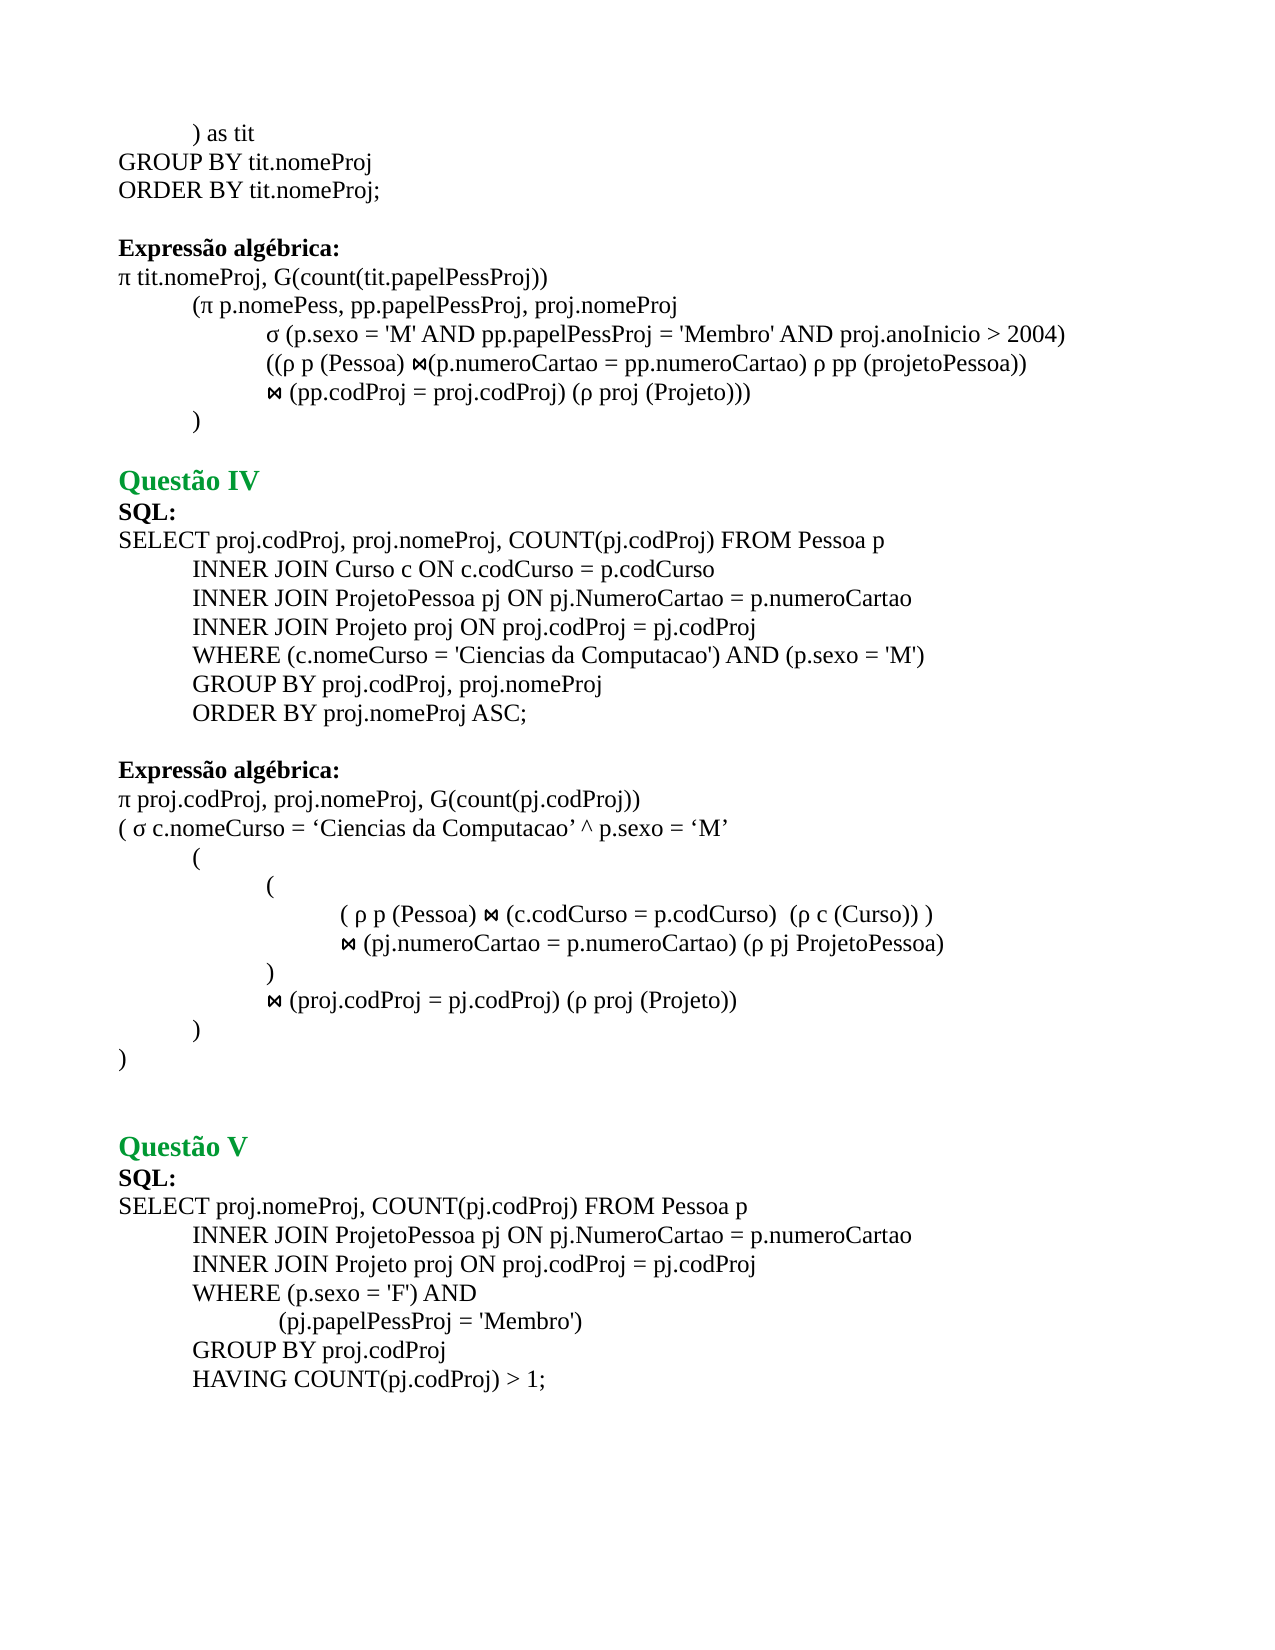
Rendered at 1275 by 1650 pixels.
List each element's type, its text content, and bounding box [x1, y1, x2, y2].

text Expressão algébrica: [118, 233, 1157, 262]
text π proj.codProj, proj.nomeProj, G(count(pj.codProj)) [118, 784, 1157, 813]
text ((ρ p (Pessoa) ⋈(p.numeroCartao = pp.numeroCartao) ρ pp (projetoPessoa)) [118, 348, 1157, 377]
text INNER JOIN Projeto proj ON proj.codProj = pj.codProj [118, 612, 1157, 640]
text SELECT proj.codProj, proj.nomeProj, COUNT(pj.codProj) FROM Pessoa p [118, 525, 1157, 554]
text WHERE (c.nomeCurso = 'Ciencias da Computacao') AND (p.sexo = 'M') [118, 640, 1157, 669]
text σ (p.sexo = 'M' AND pp.papelPessProj = 'Membro' AND proj.anoInicio > 2004) [118, 319, 1157, 348]
text ( [118, 870, 1157, 899]
text ORDER BY proj.nomeProj ASC; [118, 698, 1157, 727]
text SQL: [118, 497, 1157, 525]
text SQL: [118, 1163, 1157, 1191]
text (π p.nomePess, pp.papelPessProj, proj.nomeProj [118, 291, 1157, 319]
text INNER JOIN ProjetoPessoa pj ON pj.NumeroCartao = p.numeroCartao [118, 583, 1157, 612]
text ( σ c.nomeCurso = ‘Ciencias da Computacao’ ^ p.sexo = ‘M’ [118, 813, 1157, 842]
text GROUP BY proj.codProj, proj.nomeProj [118, 669, 1157, 698]
text Questão IV [118, 463, 1157, 497]
text Questão V [118, 1129, 1157, 1163]
text ⋈ (proj.codProj = pj.codProj) (ρ proj (Projeto)) [118, 985, 1157, 1014]
text ) as tit [118, 118, 1157, 147]
text ) [118, 957, 1157, 985]
text ) [118, 1014, 1157, 1043]
text WHERE (p.sexo = 'F') AND [118, 1278, 1157, 1306]
text INNER JOIN Curso c ON c.codCurso = p.codCurso [118, 554, 1157, 583]
text ) [118, 406, 1157, 434]
text ORDER BY tit.nomeProj; [118, 176, 1157, 204]
text INNER JOIN ProjetoPessoa pj ON pj.NumeroCartao = p.numeroCartao [118, 1220, 1157, 1249]
text (pj.papelPessProj = 'Membro') [118, 1306, 1157, 1335]
text GROUP BY proj.codProj [118, 1335, 1157, 1364]
text Expressão algébrica: [118, 755, 1157, 784]
text ⋈ (pp.codProj = proj.codProj) (ρ proj (Projeto))) [118, 377, 1157, 406]
text ( [118, 842, 1157, 870]
text INNER JOIN Projeto proj ON proj.codProj = pj.codProj [118, 1249, 1157, 1278]
text SELECT proj.nomeProj, COUNT(pj.codProj) FROM Pessoa p [118, 1191, 1157, 1220]
text ( ρ p (Pessoa) ⋈ (c.codCurso = p.codCurso) (ρ c (Curso)) ) [118, 899, 1157, 928]
text ⋈ (pj.numeroCartao = p.numeroCartao) (ρ pj ProjetoPessoa) [118, 928, 1157, 957]
text GROUP BY tit.nomeProj [118, 147, 1157, 176]
text ) [118, 1043, 1157, 1072]
text HAVING COUNT(pj.codProj) > 1; [118, 1364, 1157, 1393]
text π tit.nomeProj, G(count(tit.papelPessProj)) [118, 262, 1157, 291]
